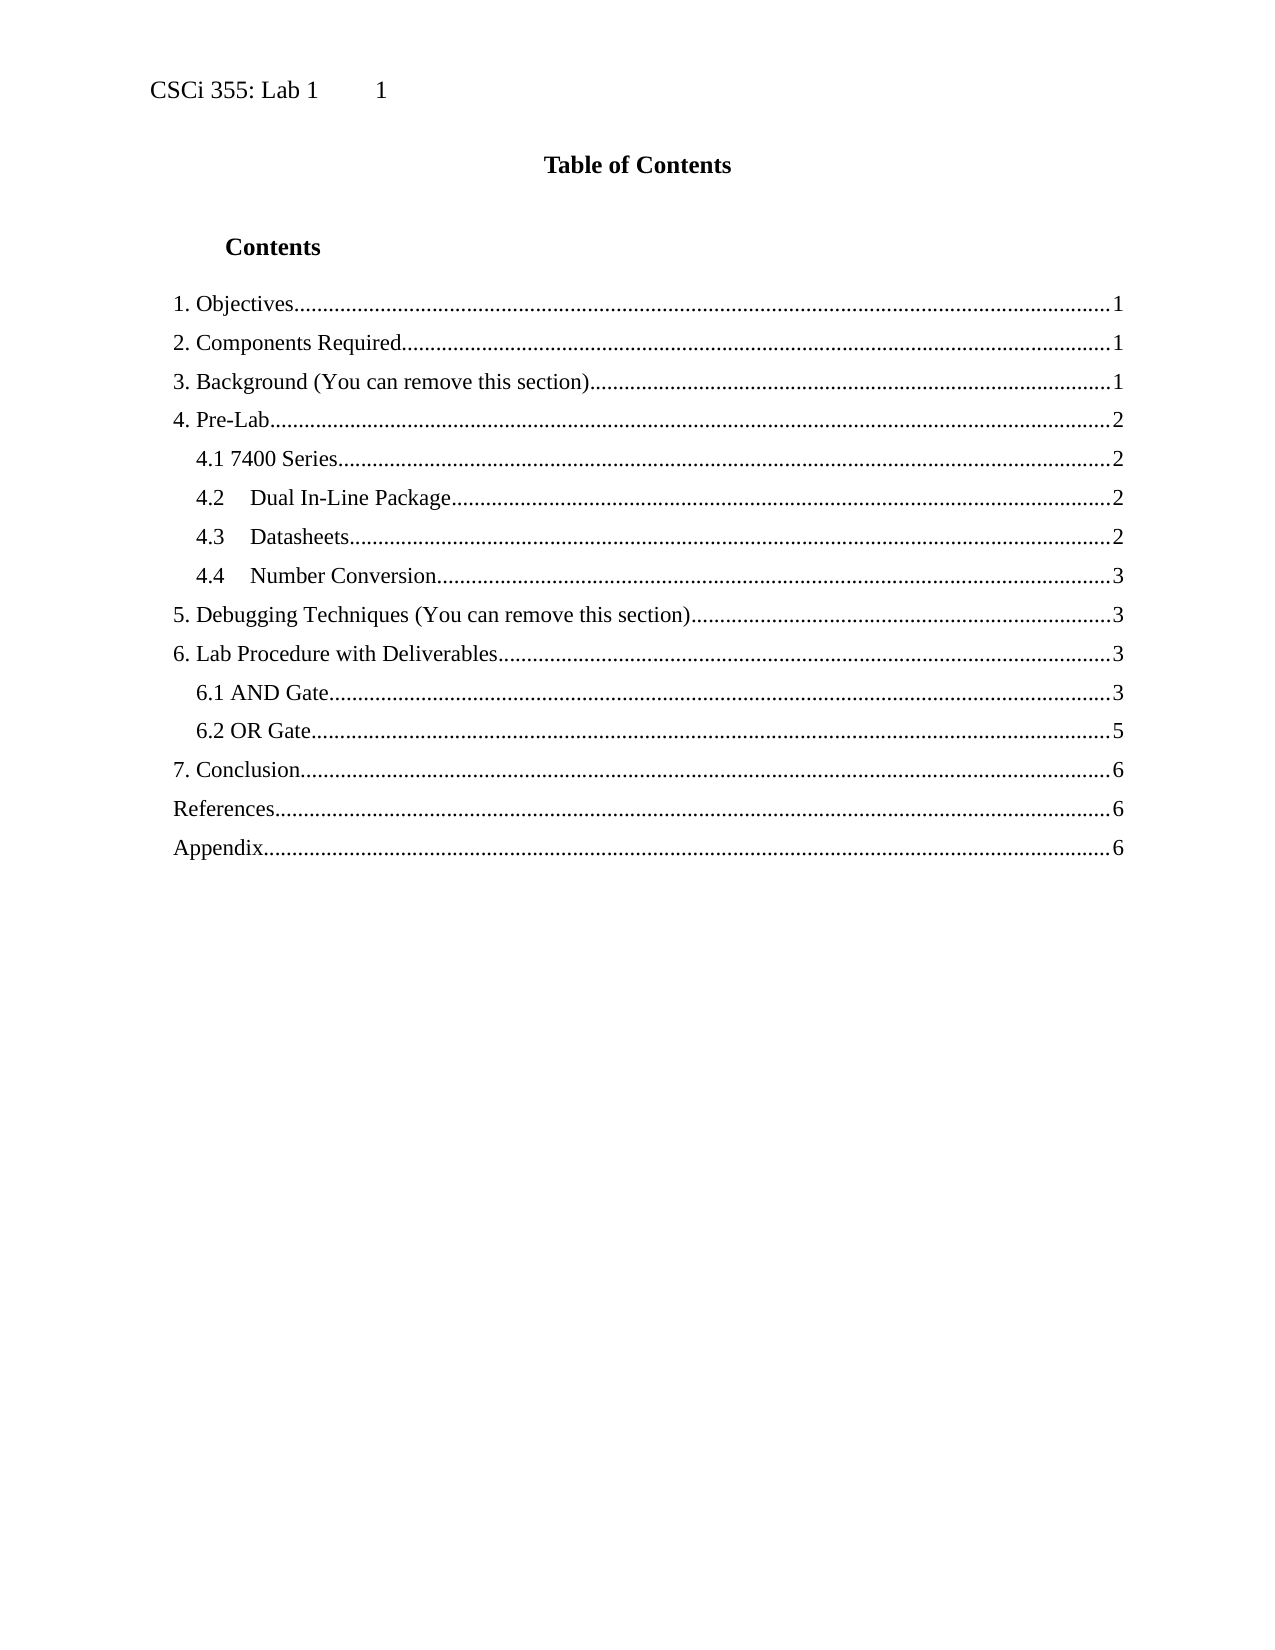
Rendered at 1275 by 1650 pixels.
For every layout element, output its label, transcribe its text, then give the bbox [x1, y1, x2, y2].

text 4.1 7400 Series 2 [196, 445, 1125, 472]
text 5. Debugging Techniques (You can remove this section) 3 [173, 601, 1125, 627]
text 4.3 Datasheets 2 [196, 523, 1125, 549]
text 1. Objectives 1 [173, 290, 1125, 316]
text 4. Pre-Lab 2 [173, 407, 1125, 433]
text 4.4 Number Conversion 3 [196, 562, 1125, 588]
title Table of Contents [150, 150, 1125, 179]
text Appendix 6 [173, 834, 1125, 860]
text 6.2 OR Gate 5 [196, 717, 1125, 744]
text 7. Conclusion 6 [173, 756, 1125, 783]
subtitle Contents [150, 232, 1125, 261]
text 3. Background (You can remove this section) 1 [173, 368, 1125, 394]
text 6. Lab Procedure with Deliverables 3 [173, 640, 1125, 666]
text References 6 [173, 795, 1125, 821]
text 6.1 AND Gate 3 [196, 678, 1125, 705]
text 2. Components Required 1 [173, 329, 1125, 355]
text 4.2 Dual In-Line Package 2 [196, 484, 1125, 511]
